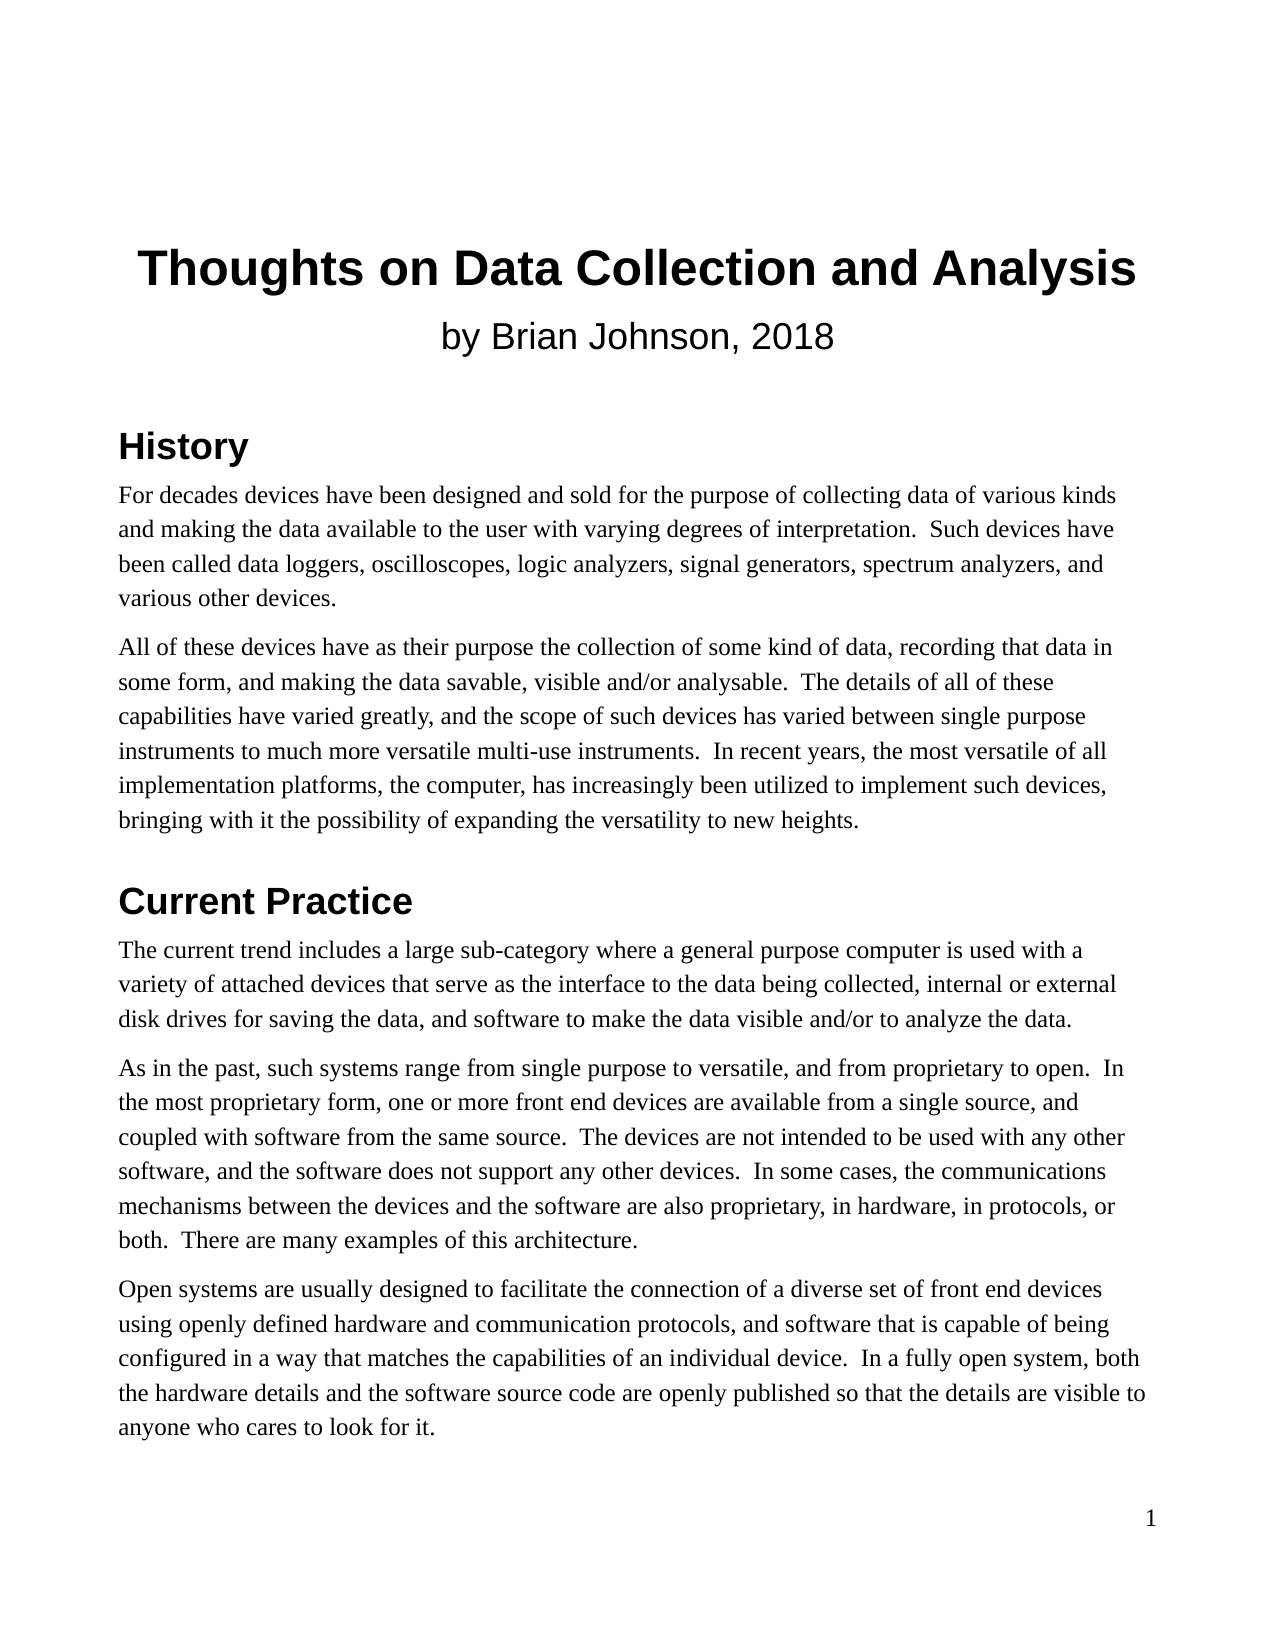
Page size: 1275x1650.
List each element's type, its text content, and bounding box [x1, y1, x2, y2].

subtitle Current Practice [118, 879, 1157, 922]
subtitle by Brian Johnson, 2018 [118, 314, 1157, 357]
text For decades devices have been designed and sold for the purpose of collecting data of various kinds and making the data available to the user with varying degrees of interpretation. Such devices have been called data loggers, oscilloscopes, logic analyzers, signal generators, spectrum analyzers, and various other devices. [118, 480, 1157, 612]
text As in the past, such systems range from single purpose to versatile, and from proprietary to open. In the most proprietary form, one or more front end devices are available from a single source, and coupled with software from the same source. The devices are not intended to be used with any other software, and the software does not support any other devices. In some cases, the communications mechanisms between the devices and the software are also proprietary, in hardware, in protocols, or both. There are many examples of this architecture. [118, 1053, 1157, 1254]
text All of these devices have as their purpose the collection of some kind of data, recording that data in some form, and making the data savable, visible and/or analysable. The details of all of these capabilities have varied greatly, and the scope of such devices has varied between single purpose instruments to much more versatile multi-use instruments. In recent years, the most versatile of all implementation platforms, the computer, has increasingly been utilized to implement such devices, bringing with it the possibility of expanding the versatility to new heights. [118, 632, 1157, 833]
subtitle History [118, 424, 1157, 467]
text The current trend includes a large sub-category where a general purpose computer is used with a variety of attached devices that serve as the interface to the data being collected, internal or external disk drives for saving the data, and software to make the data visible and/or to analyze the data. [118, 935, 1157, 1033]
text Open systems are usually designed to facilitate the connection of a diverse set of front end devices using openly defined hardware and communication protocols, and software that is capable of being configured in a way that matches the capabilities of an individual device. In a fully open system, both the hardware details and the software source code are openly published so that the details are visible to anyone who cares to look for it. [118, 1274, 1157, 1441]
title Thoughts on Data Collection and Analysis [118, 238, 1157, 296]
